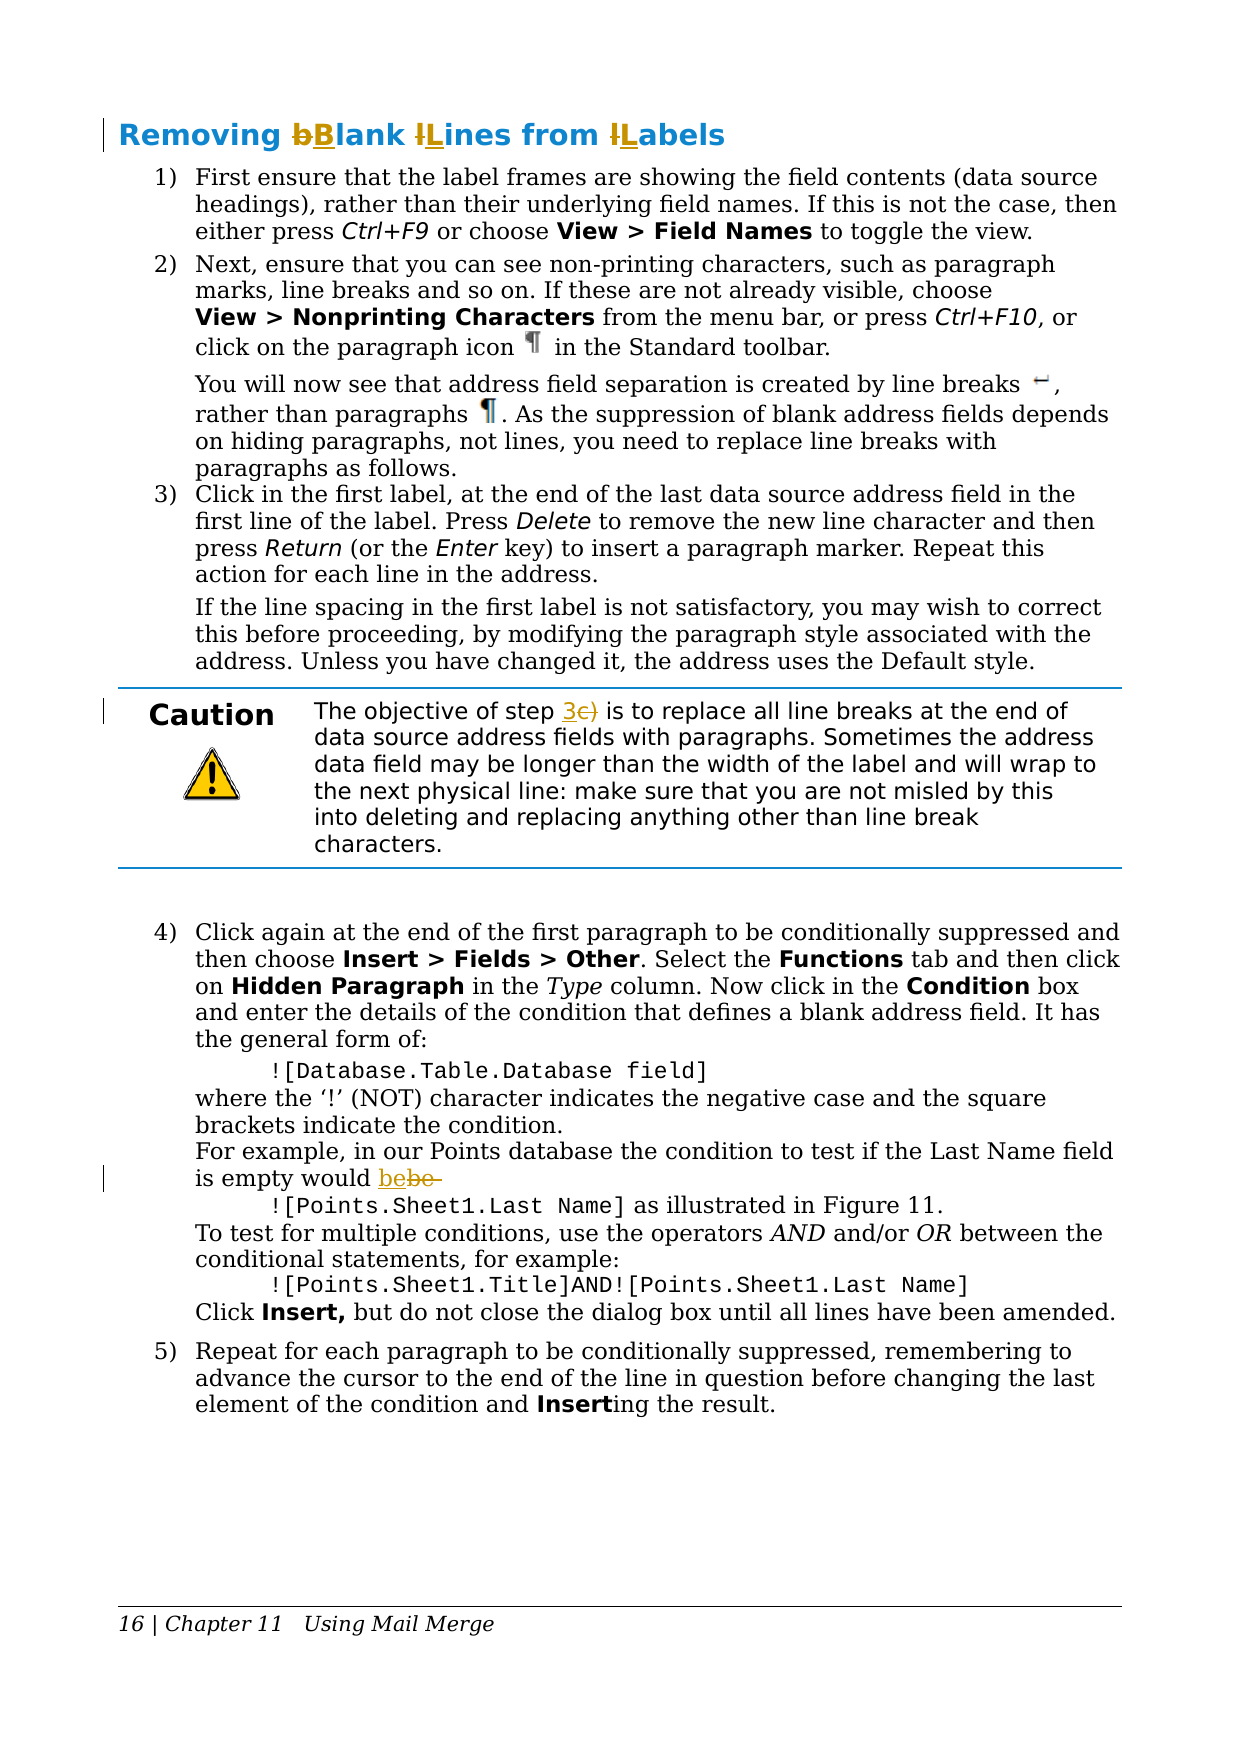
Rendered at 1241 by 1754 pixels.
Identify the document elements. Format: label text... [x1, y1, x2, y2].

list You will now see that address field separation is created by line breaks , rather than paragraphs . As the suppression of blank address fields depends on hiding paragraphs, not lines, you need to replace line breaks with paragraphs as follows. [195, 367, 1122, 482]
picture [1028, 367, 1054, 393]
picture [179, 743, 244, 804]
list Click Insert, but do not close the dialog box until all lines have been amended. [195, 1299, 1122, 1326]
table_header Caution [118, 689, 305, 867]
list For example, in our Points database the condition to test if the Last Name field is empty would be [195, 1138, 1122, 1192]
table_header The objective of step 3 is to replace all line breaks at the end of data source address fields with paragraphs. Sometimes the address data field may be longer than the width of the label and will wrap to the next physical line: make sure that you are not misled by this into deleting and replacing anything other than line break characters. [305, 689, 1122, 867]
list Repeat for each paragraph to be conditionally suppressed, remembering to advance the cursor to the end of the line in question before changing the last element of the condition and Inserting the result. [177, 1338, 1122, 1418]
list Click again at the end of the first paragraph to be conditionally suppressed and then choose Insert > Fields > Other. Select the Functions tab and then click on Hidden Paragraph in the Type column. Now click in the Condition box and enter the details of the condition that defines a blank address field. It has the general form of: [177, 919, 1122, 1053]
list If the line spacing in the first label is not satisfactory, you may wish to correct this before proceeding, by modifying the paragraph style associated with the address. Unless you have changed it, the address uses the Default style. [195, 594, 1122, 674]
list First ensure that the label frames are showing the field contents (data source headings), rather than their underlying field names. If this is not the case, then either press Ctrl+F9 or choose View > Field Names to toggle the view. [177, 164, 1122, 244]
subtitle Removing Blank Lines from Labels [118, 118, 1122, 152]
list ![Points.Sheet1.Title]AND![Points.Sheet1.Last Name] [195, 1273, 1122, 1299]
list ![Database.Table.Database field] [195, 1059, 1122, 1085]
list ![Points.Sheet1.Last Name] as illustrated in Figure 11. [195, 1192, 1122, 1220]
picture [475, 397, 501, 423]
list Next, ensure that you can see non‑printing characters, such as paragraph marks, line breaks and so on. If these are not already visible, choose View > Nonprinting Characters from the menu bar, or press Ctrl+F10, or click on the paragraph icon in the Standard toolbar. [177, 251, 1122, 361]
list To test for multiple conditions, use the operators AND and/or OR between the conditional statements, for example: [195, 1220, 1122, 1273]
list where the ‘!’ (NOT) character indicates the negative case and the square brackets indicate the condition. [195, 1085, 1122, 1138]
list Click in the first label, at the end of the last data source address field in the first line of the label. Press Delete to remove the new line character and then press Return (or the Enter key) to insert a paragraph marker. Repeat this action for each line in the address. [177, 482, 1122, 588]
